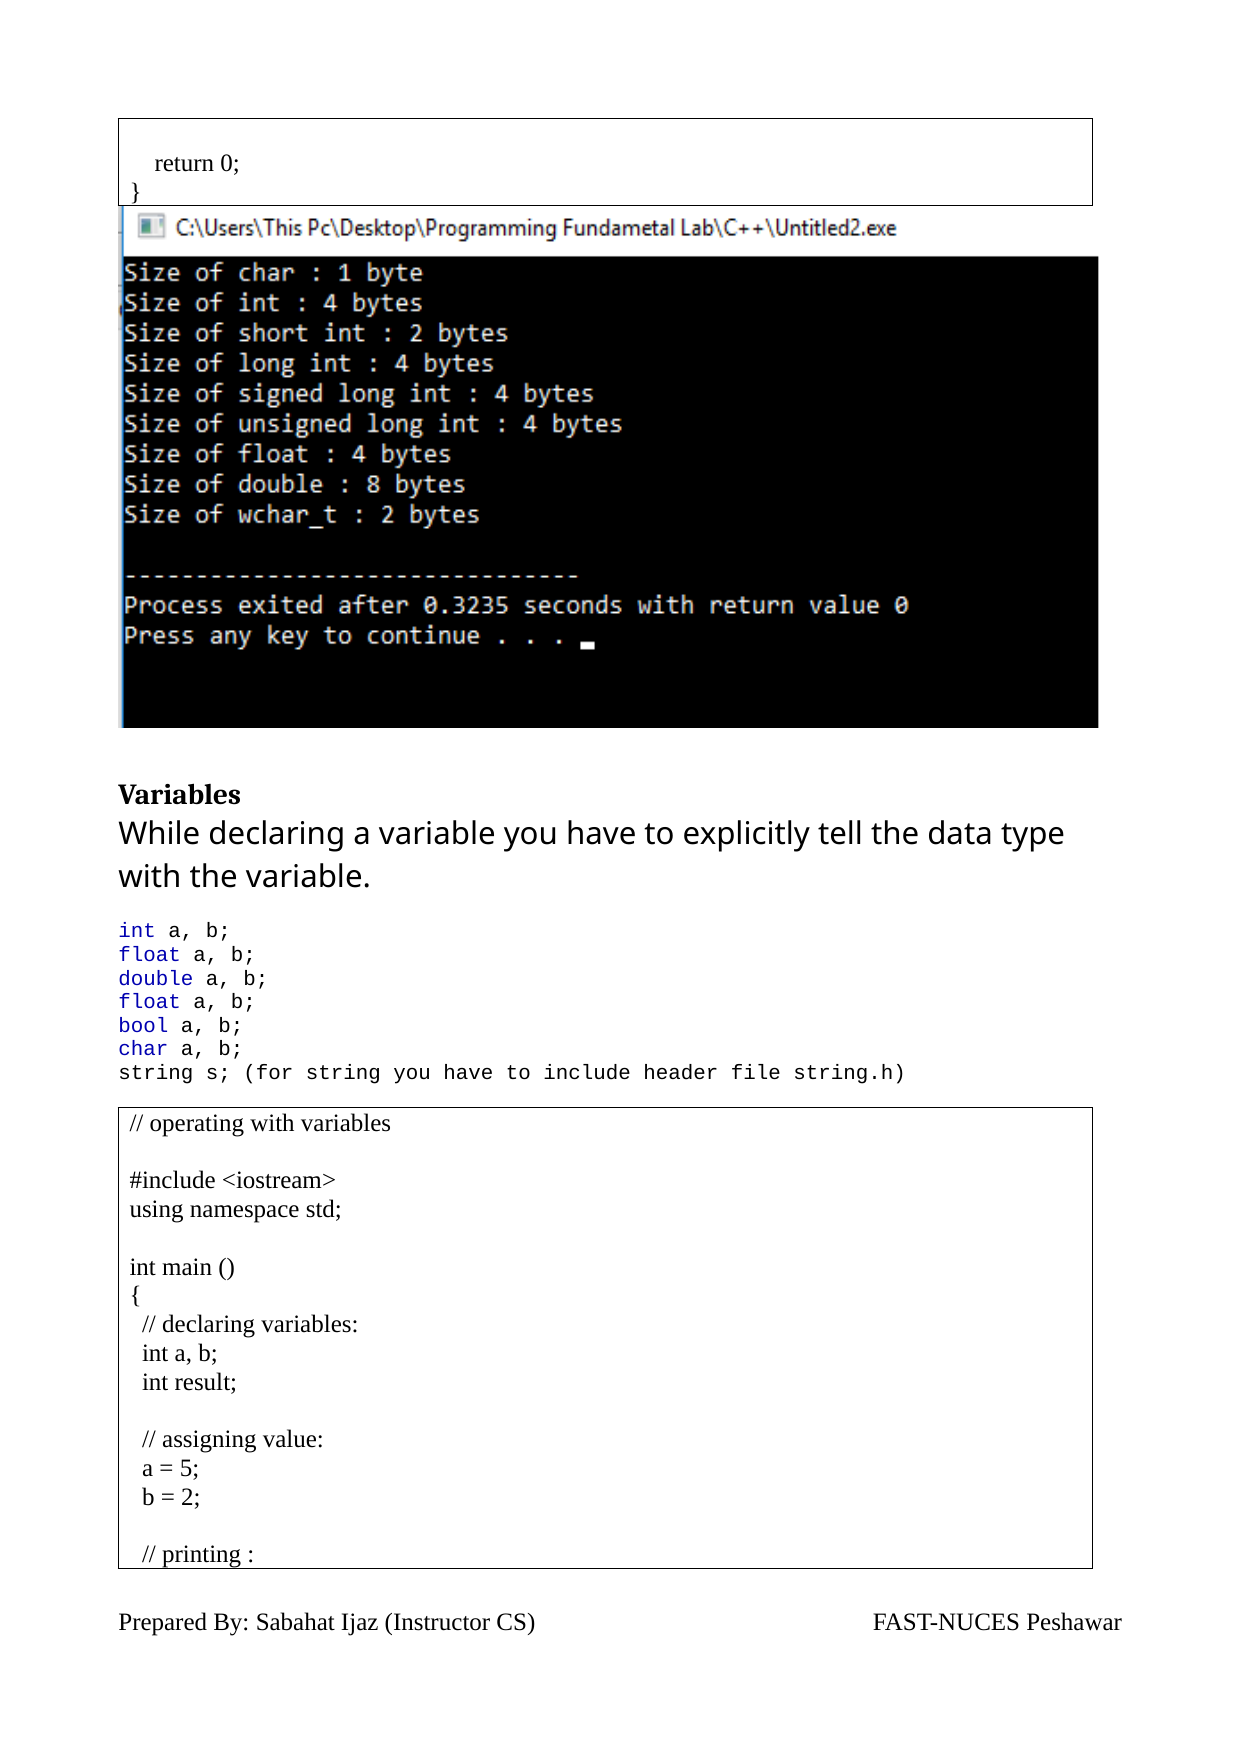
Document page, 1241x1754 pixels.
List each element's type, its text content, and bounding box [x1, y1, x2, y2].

table_header return 0; } [119, 119, 1092, 205]
picture [118, 206, 300, 728]
text string s; (for string you have to include header file string.h) [118, 1062, 1122, 1086]
text double a, b; [118, 967, 1122, 991]
text int a, b; [118, 920, 1122, 944]
subtitle Variables [118, 778, 1122, 811]
text float a, b; [118, 944, 1122, 967]
text bool a, b; [118, 1015, 1122, 1038]
text float a, b; [118, 991, 1122, 1015]
table_header // operating with variables #include <iostream> using namespace std; int main () { // declaring variables: int a, b; int result; // assigning value: a = 5; b = 2; // printing : [119, 1108, 1092, 1568]
text While declaring a variable you have to explicitly tell the data type with the variable. [118, 811, 1122, 897]
text char a, b; [118, 1038, 1122, 1062]
